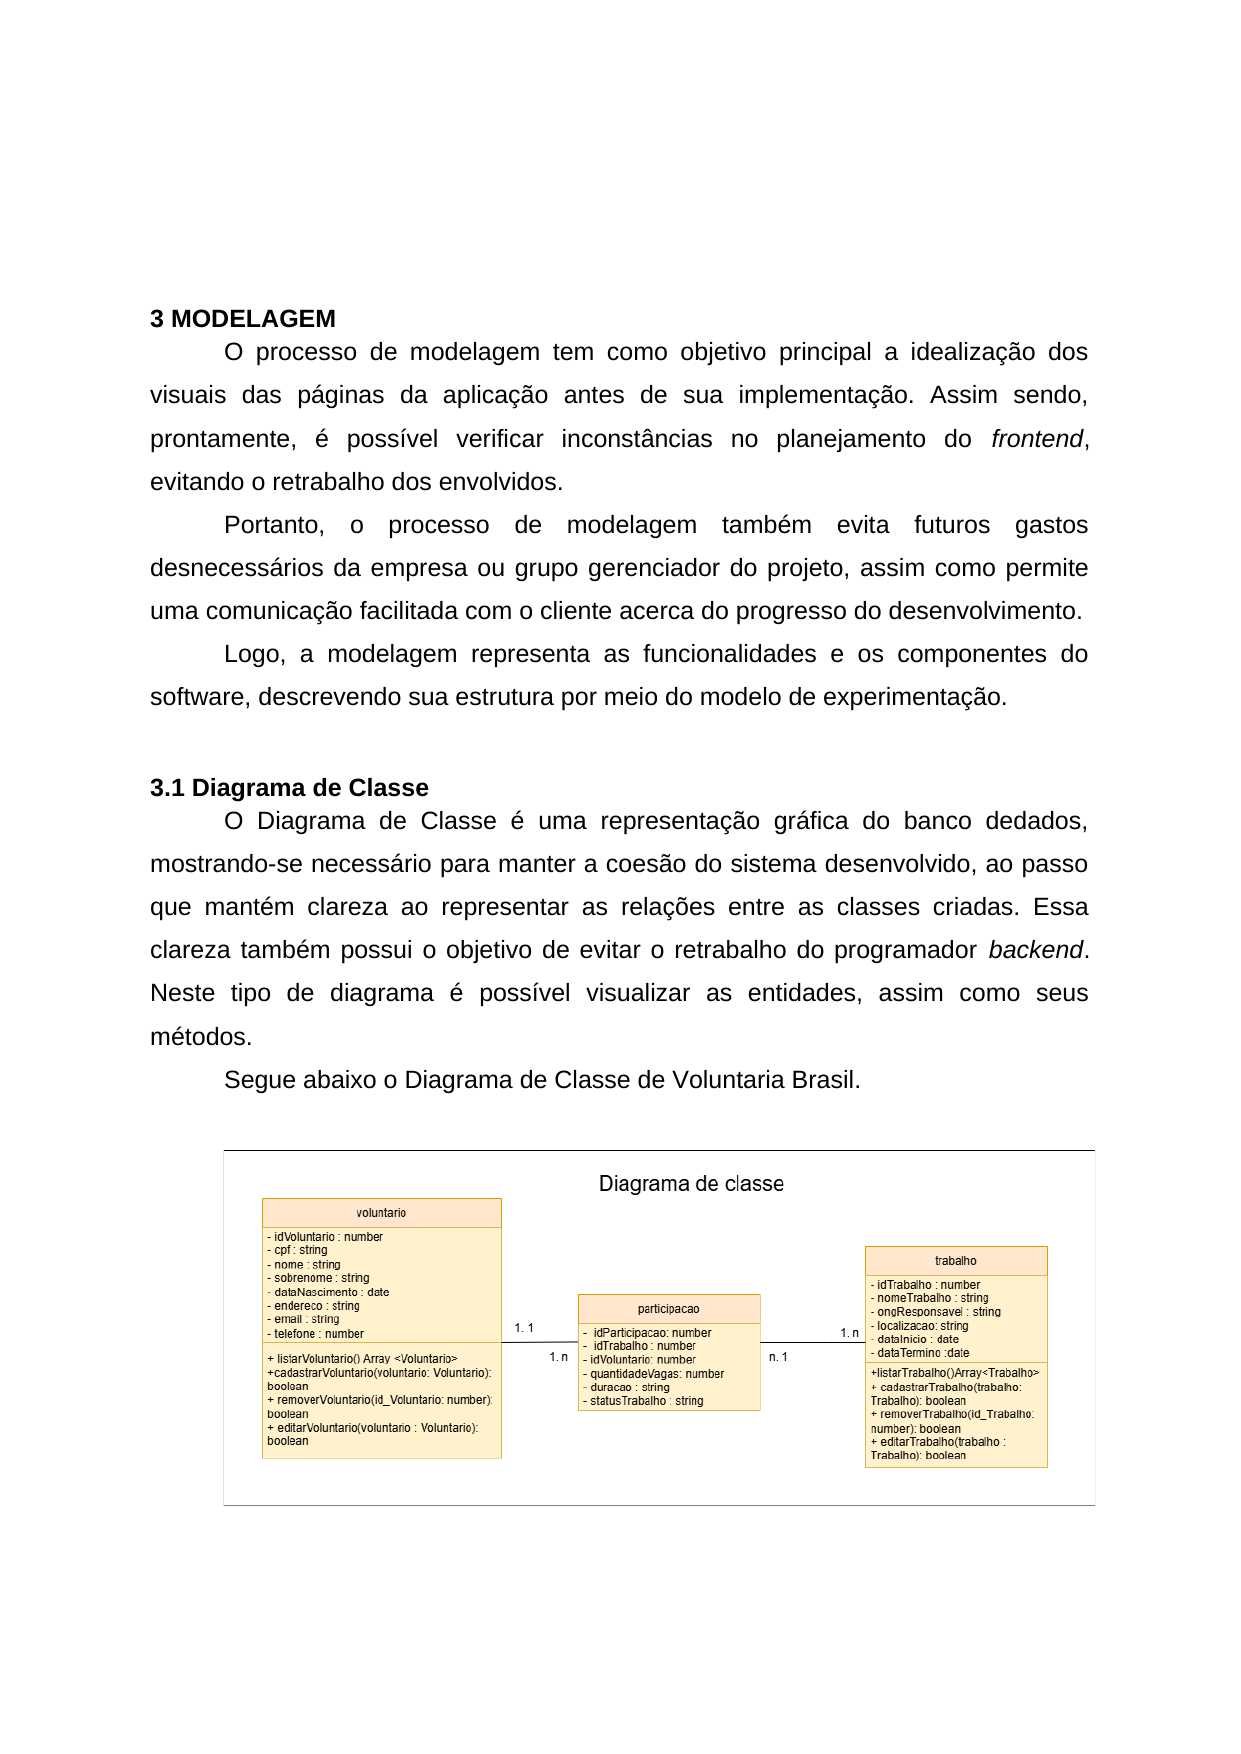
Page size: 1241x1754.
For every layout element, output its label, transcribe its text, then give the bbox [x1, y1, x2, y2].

text Portanto, o processo de modelagem também evita futuros gastos desnecessários da empresa ou grupo gerenciador do projeto, assim como permite uma comunicação facilitada com o cliente acerca do progresso do desenvolvimento. [150, 510, 1090, 625]
text O processo de modelagem tem como objetivo principal a idealização dos visuais das páginas da aplicação antes de sua implementação. Assim sendo, prontamente, é possível verificar inconstâncias no planejamento do frontend, evitando o retrabalho dos envolvidos. [150, 337, 1090, 496]
text Logo, a modelagem representa as funcionalidades e os componentes do software, descrevendo sua estrutura por meio do modelo de experimentação. [150, 639, 1090, 711]
subtitle 3.1 Diagrama de Classe [150, 773, 1090, 802]
subtitle 3 MODELAGEM [150, 304, 1090, 333]
text O Diagrama de Classe é uma representação gráfica do banco dedados, mostrando-se necessário para manter a coesão do sistema desenvolvido, ao passo que mantém clareza ao representar as relações entre as classes criadas. Essa clareza também possui o objetivo de evitar o retrabalho do programador backend. Neste tipo de diagrama é possível visualizar as entidades, assim como seus métodos. [150, 806, 1090, 1050]
text Segue abaixo o Diagrama de Classe de Voluntaria Brasil. [150, 1064, 1090, 1093]
